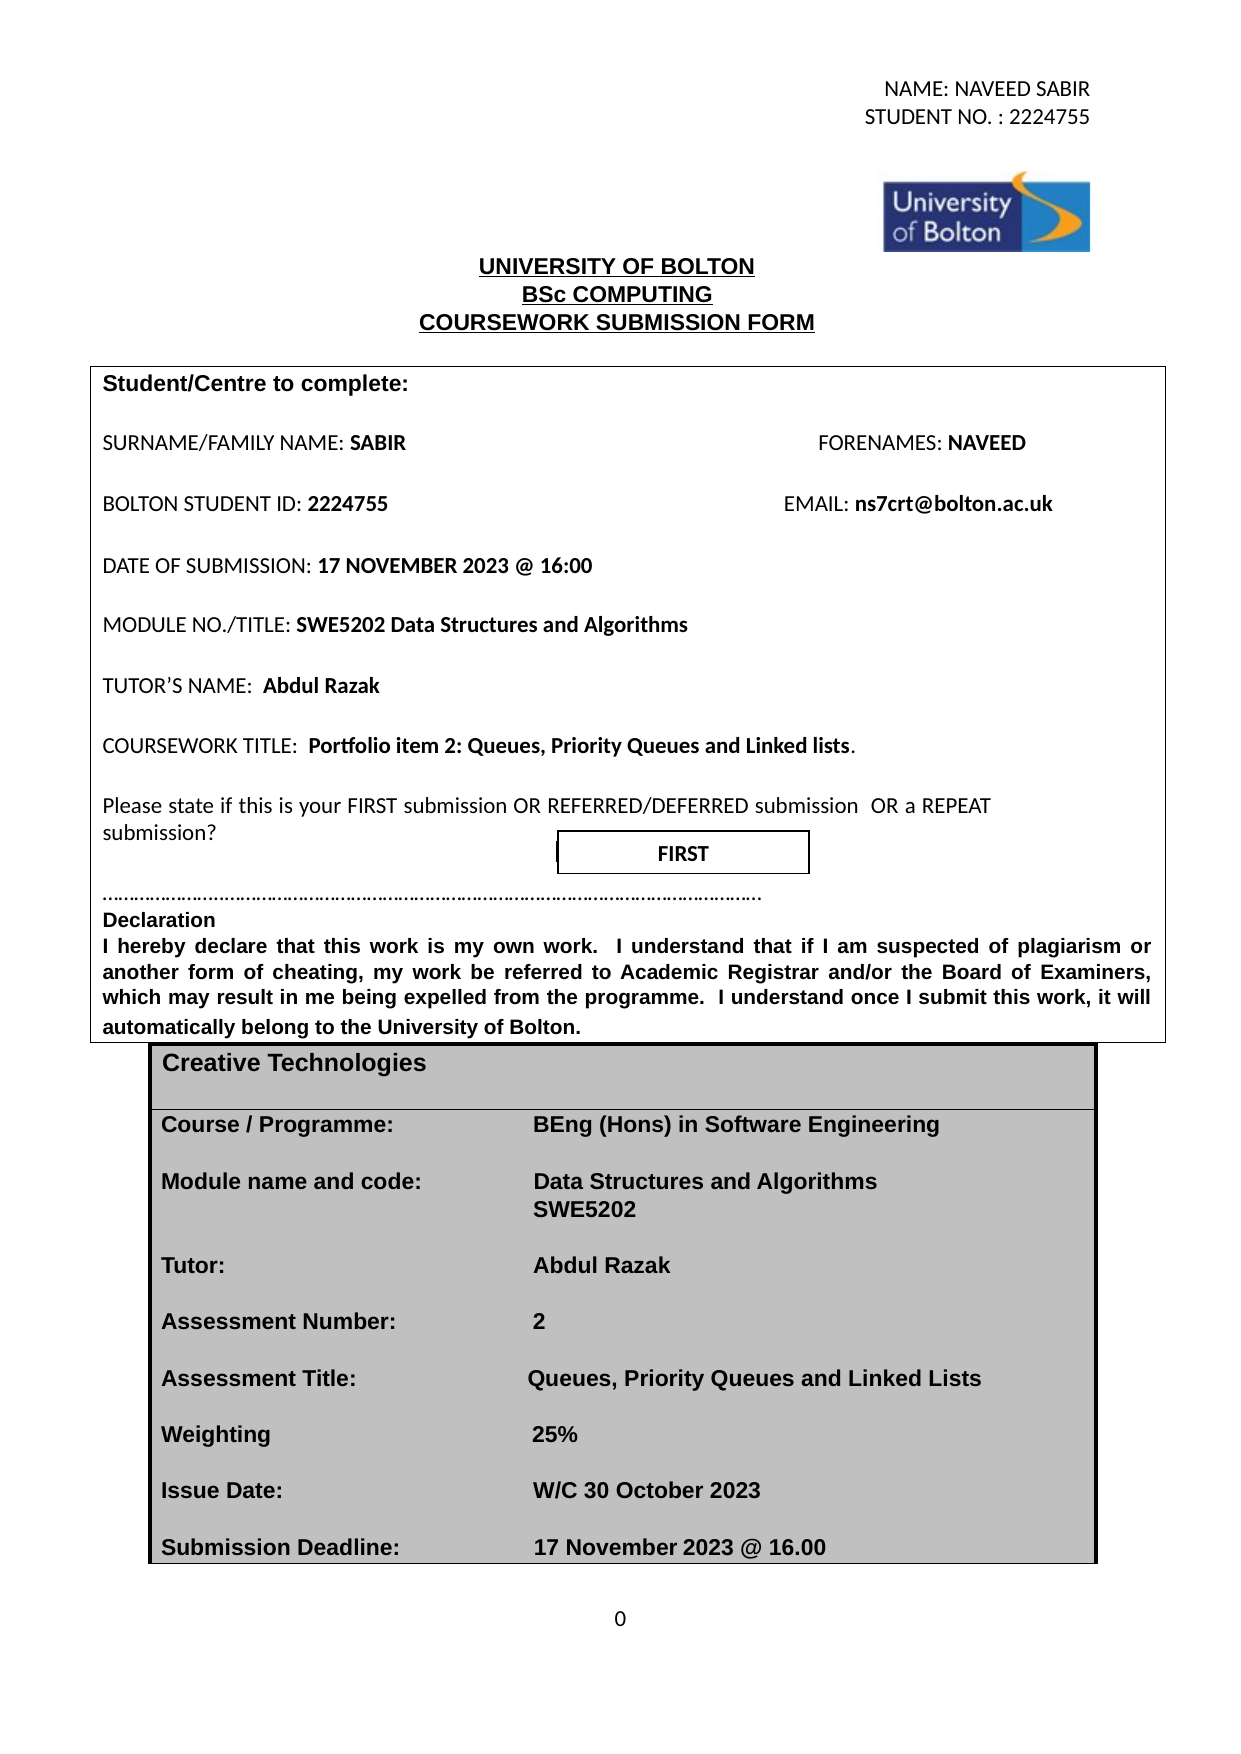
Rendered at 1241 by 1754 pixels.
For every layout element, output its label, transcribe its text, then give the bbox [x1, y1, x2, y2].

table_header Student/Centre to complete: SURNAME/FAMILY NAME: SABIR FORENAMES: NAVEED BOLTON STUDENT ID: 2224755 EMAIL: ns7crt@bolton.ac.uk DATE OF SUBMISSION: 17 NOVEMBER 2023 @ 16:00 MODULE NO./TITLE: SWE5202 Data Structures and Algorithms TUTOR’S NAME: Abdul Razak COURSEWORK TITLE: Portfolio item 2: Queues, Priority Queues and Linked lists. Please state if this is your FIRST submission OR REFERRED/DEFERRED submission OR a REPEAT submission? …………………..………………………………………………………………………………………… Declaration I hereby declare that this work is my own work. I understand that if I am suspected of plagiarism or another form of cheating, my work be referred to Academic Registrar and/or the Board of Examiners, which may result in me being expelled from the programme. I understand once I submit this work, it will automatically belong to the University of Bolton. [91, 367, 1165, 1042]
text COURSEWORK SUBMISSION FORM [150, 309, 1084, 336]
text BSc COMPUTING [150, 281, 1084, 307]
table_header Creative Technologies [152, 1046, 1094, 1109]
table_cell Course / Programme: BEng (Hons) in Software Engineering Module name and code: Data Structures and Algorithms SWE5202 Tutor: Abdul Razak Assessment Number: 2 Assessment Title: Queues, Priority Queues and Linked Lists Weighting 25% Issue Date: W/C 30 October 2023 Submission Deadline: 17 November 2023 @ 16.00 [152, 1110, 1094, 1563]
text UNIVERSITY OF BOLTON [150, 253, 1084, 279]
